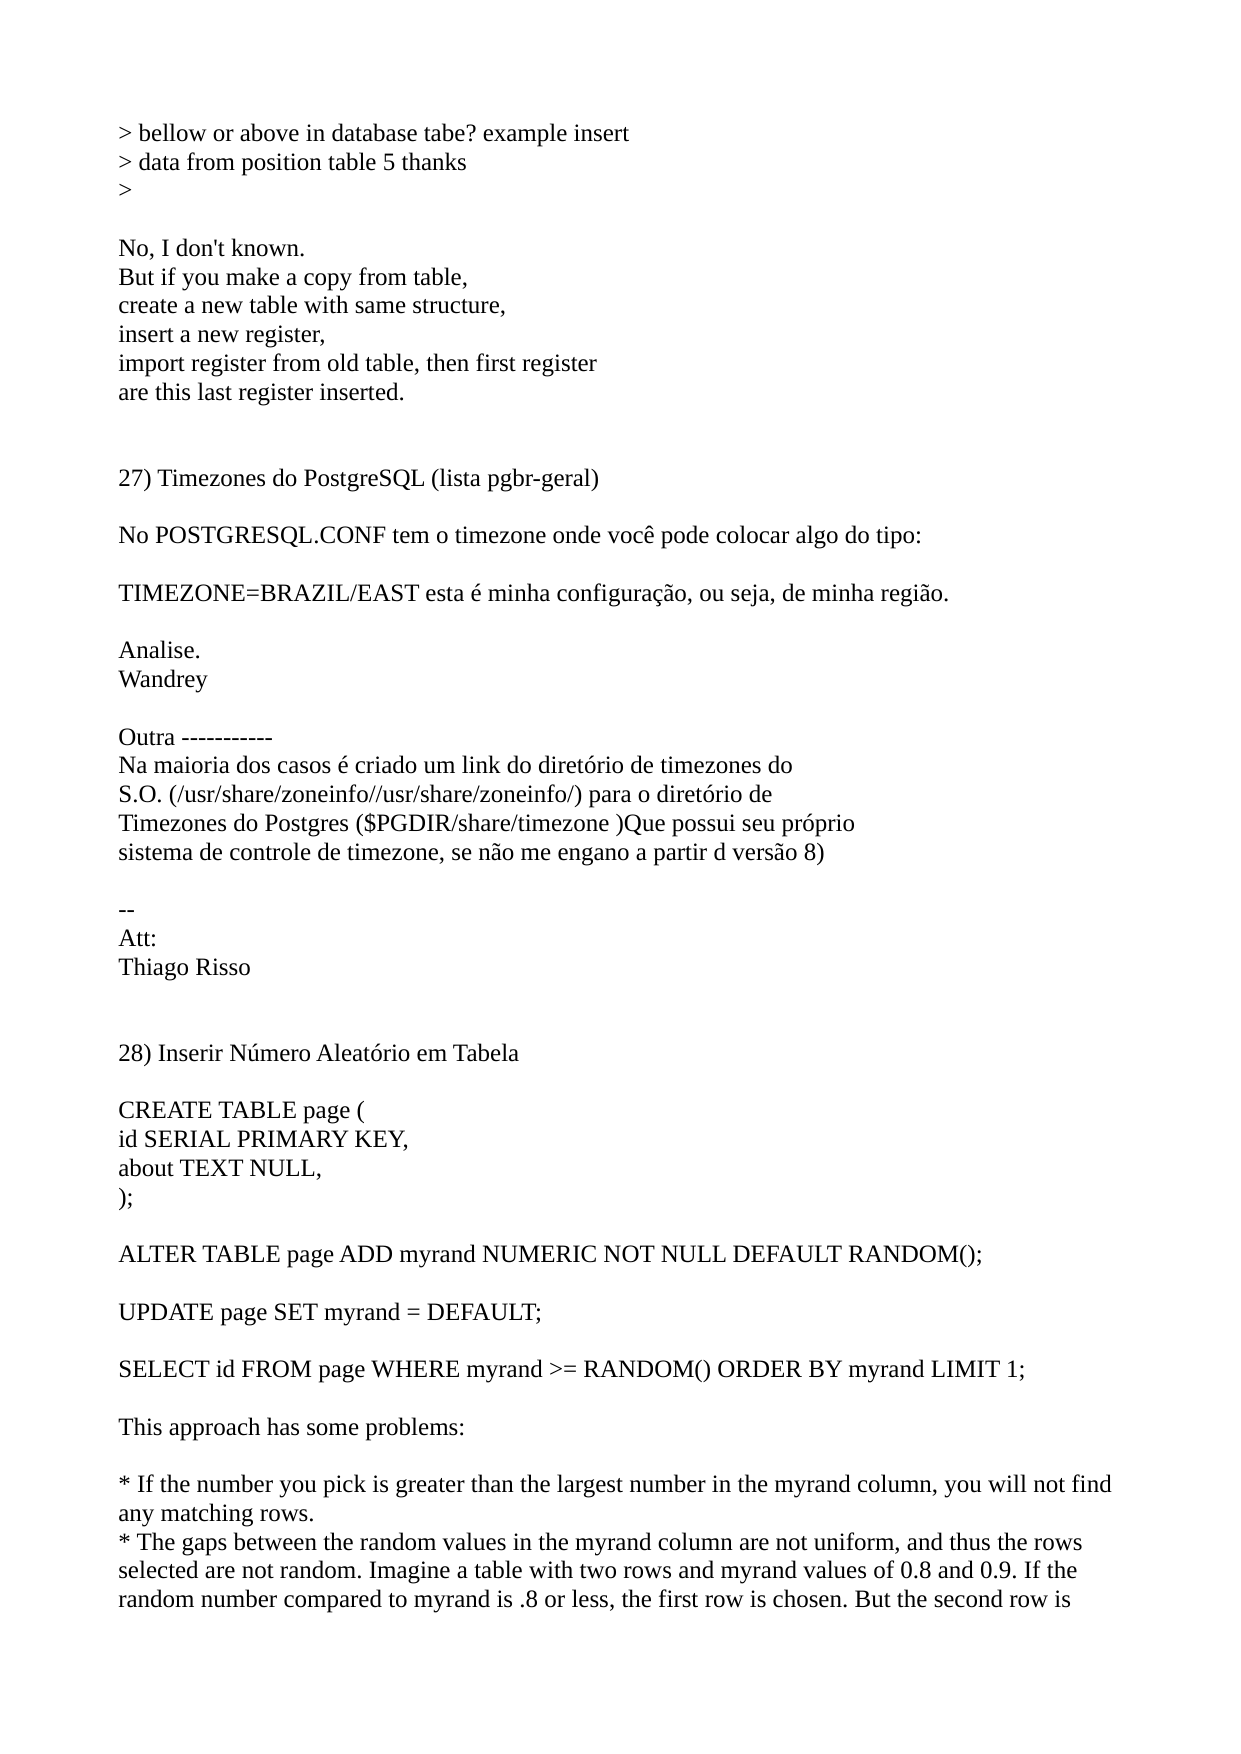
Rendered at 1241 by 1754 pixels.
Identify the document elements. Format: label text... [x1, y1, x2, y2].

text > bellow or above in database tabe? example insert > data from position table 5 thanks > No, I don't known. But if you make a copy from table, create a new table with same structure, insert a new register, import register from old table, then first register are this last register inserted. 27) Timezones do PostgreSQL (lista pgbr-geral) No POSTGRESQL.CONF tem o timezone onde você pode colocar algo do tipo: TIMEZONE=BRAZIL/EAST esta é minha configuração, ou seja, de minha região. Analise. Wandrey Outra ----------- Na maioria dos casos é criado um link do diretório de timezones do S.O. (/usr/share/zoneinfo//usr/share/zoneinfo/) para o diretório de Timezones do Postgres ($PGDIR/share/timezone )Que possui seu próprio sistema de controle de timezone, se não me engano a partir d versão 8) -- Att: Thiago Risso 28) Inserir Número Aleatório em Tabela CREATE TABLE page ( id SERIAL PRIMARY KEY, about TEXT NULL, ); ALTER TABLE page ADD myrand NUMERIC NOT NULL DEFAULT RANDOM(); UPDATE page SET myrand = DEFAULT; SELECT id FROM page WHERE myrand >= RANDOM() ORDER BY myrand LIMIT 1; This approach has some problems: * If the number you pick is greater than the largest number in the myrand column, you will not find any matching rows. * The gaps between the random values in the myrand column are not uniform, and thus the rows selected are not random. Imagine a table with two rows and myrand values of 0.8 and 0.9. If the random number compared to myrand is .8 or less, the first row is chosen. But the second row is [118, 118, 1122, 1613]
